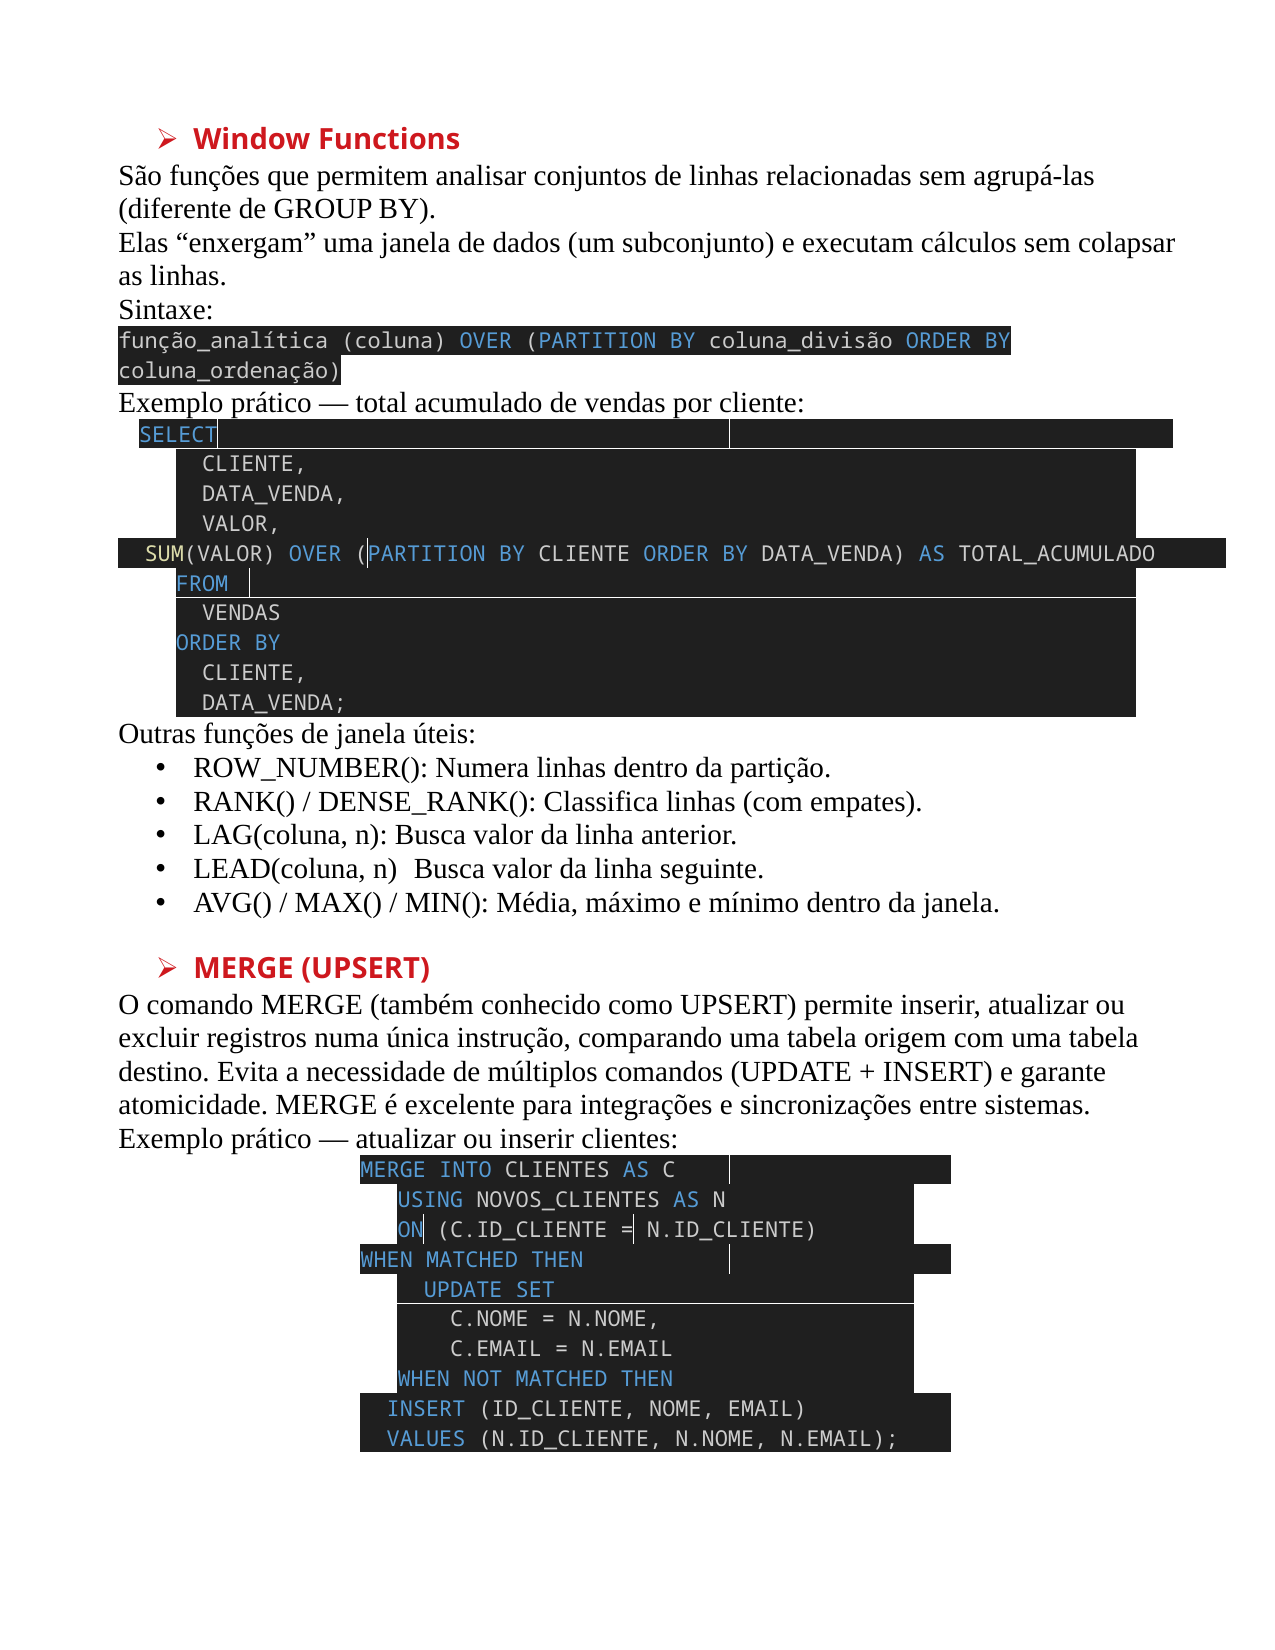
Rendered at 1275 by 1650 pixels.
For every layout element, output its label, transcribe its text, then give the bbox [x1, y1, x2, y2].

text DATA_VENDA, [118, 478, 1193, 508]
text USING NOVOS_CLIENTES AS N [118, 1184, 1193, 1214]
text Sintaxe: [118, 292, 1193, 326]
list LEAD(coluna, n) Busca valor da linha seguinte. [156, 851, 1193, 885]
text CLIENTE, [118, 657, 1193, 687]
text C.EMAIL = N.EMAIL [118, 1333, 1193, 1363]
list Window Functions [156, 118, 1193, 158]
list RANK() / DENSE_RANK(): Classifica linhas (com empates). [156, 784, 1193, 817]
text VENDAS [118, 597, 1193, 627]
text Outras funções de janela úteis: [118, 717, 1193, 750]
text VALUES (N.ID_CLIENTE, N.NOME, N.EMAIL); [118, 1423, 1193, 1452]
text FROM [118, 568, 1193, 597]
text UPDATE SET [118, 1274, 1193, 1303]
text SUM(VALOR) OVER (PARTITION BY CLIENTE ORDER BY DATA_VENDA) AS TOTAL_ACUMULADO [118, 538, 1193, 568]
text INSERT (ID_CLIENTE, NOME, EMAIL) [118, 1393, 1193, 1423]
text O comando MERGE (também conhecido como UPSERT) permite inserir, atualizar ou excluir registros numa única instrução, comparando uma tabela origem com uma tabela destino. Evita a necessidade de múltiplos comandos (UPDATE + INSERT) e garante atomicidade. MERGE é excelente para integrações e sincronizações entre sistemas. [118, 987, 1193, 1121]
text São funções que permitem analisar conjuntos de linhas relacionadas sem agrupá-las (diferente de GROUP BY). Elas “enxergam” uma janela de dados (um subconjunto) e executam cálculos sem colapsar as linhas. [118, 158, 1193, 292]
text SELECT [118, 419, 1193, 448]
text C.NOME = N.NOME, [118, 1303, 1193, 1333]
text Exemplo prático — atualizar ou inserir clientes: [118, 1121, 1193, 1154]
text CLIENTE, [118, 448, 1193, 478]
text VALOR, [118, 508, 1193, 538]
list AVG() / MAX() / MIN(): Média, máximo e mínimo dentro da janela. [156, 885, 1193, 918]
text DATA_VENDA; [118, 687, 1193, 717]
text Exemplo prático — total acumulado de vendas por cliente: [118, 385, 1193, 419]
list MERGE (UPSERT) [156, 947, 1193, 987]
text função_analítica (coluna) OVER (PARTITION BY coluna_divisão ORDER BY coluna_ordenação) [118, 326, 1193, 385]
text ON (C.ID_CLIENTE = N.ID_CLIENTE) [118, 1214, 1193, 1244]
text MERGE INTO CLIENTES AS C [118, 1154, 1193, 1184]
text ORDER BY [118, 627, 1193, 657]
list LAG(coluna, n): Busca valor da linha anterior. [156, 817, 1193, 851]
text WHEN NOT MATCHED THEN [118, 1363, 1193, 1393]
list ROW_NUMBER(): Numera linhas dentro da partição. [156, 750, 1193, 784]
text WHEN MATCHED THEN [118, 1244, 1193, 1274]
